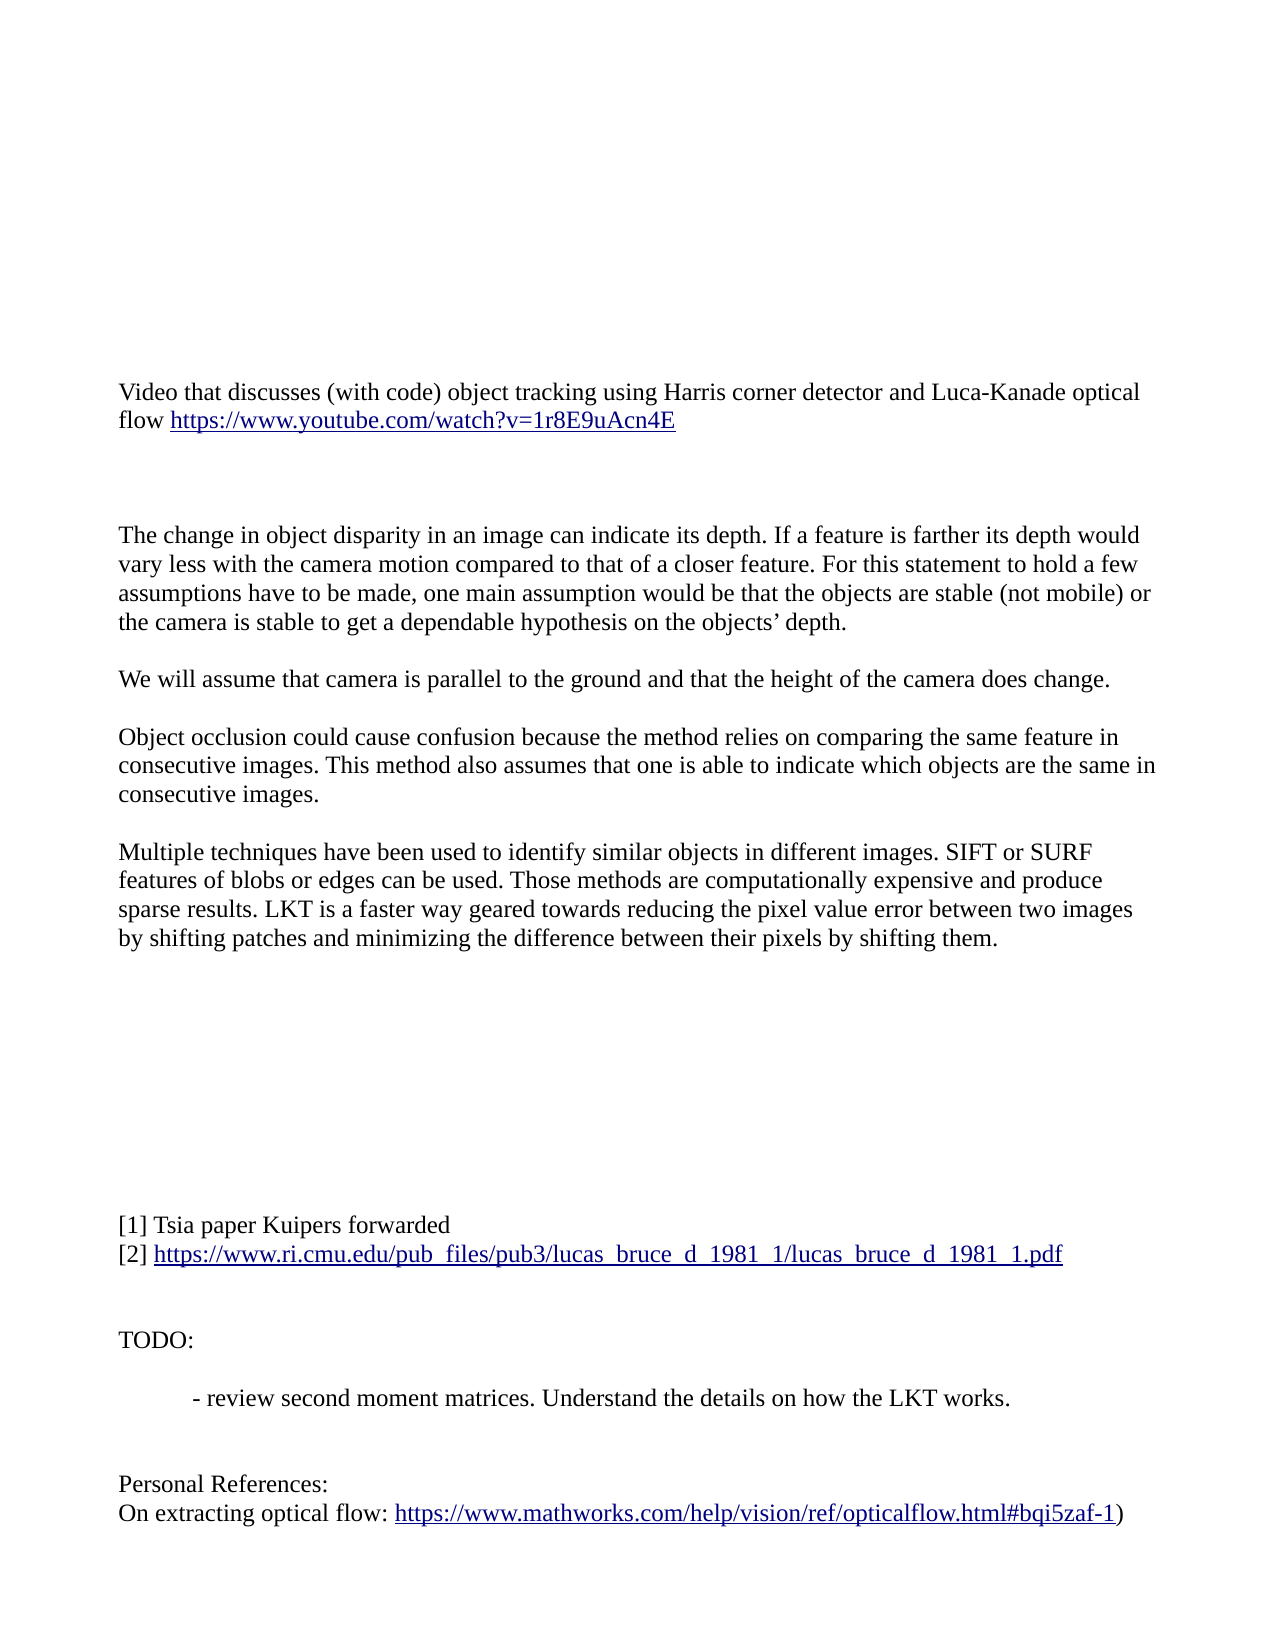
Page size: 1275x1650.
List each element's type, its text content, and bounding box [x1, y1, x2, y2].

text On extracting optical flow: https://www.mathworks.com/help/vision/ref/opticalflow.html#bqi5zaf-1) [118, 1498, 1157, 1527]
text [2] https://www.ri.cmu.edu/pub_files/pub3/lucas_bruce_d_1981_1/lucas_bruce_d_1981_1.pdf [118, 1239, 1157, 1268]
text [1] Tsia paper Kuipers forwarded [118, 1211, 1157, 1239]
text Object occlusion could cause confusion because the method relies on comparing the same feature in consecutive images. This method also assumes that one is able to indicate which objects are the same in consecutive images. [118, 722, 1157, 808]
text The change in object disparity in an image can indicate its depth. If a feature is farther its depth would vary less with the camera motion compared to that of a closer feature. For this statement to hold a few assumptions have to be made, one main assumption would be that the objects are stable (not mobile) or the camera is stable to get a dependable hypothesis on the objects’ depth. [118, 521, 1157, 636]
text TODO: [118, 1326, 1157, 1354]
text Video that discusses (with code) object tracking using Harris corner detector and Luca-Kanade optical flow https://www.youtube.com/watch?v=1r8E9uAcn4E [118, 377, 1157, 434]
text - review second moment matrices. Understand the details on how the LKT works. [118, 1383, 1157, 1412]
text We will assume that camera is parallel to the ground and that the height of the camera does change. [118, 664, 1157, 693]
text Multiple techniques have been used to identify similar objects in different images. SIFT or SURF features of blobs or edges can be used. Those methods are computationally expensive and produce sparse results. LKT is a faster way geared towards reducing the pixel value error between two images by shifting patches and minimizing the difference between their pixels by shifting them. [118, 837, 1157, 952]
text Personal References: [118, 1469, 1157, 1498]
